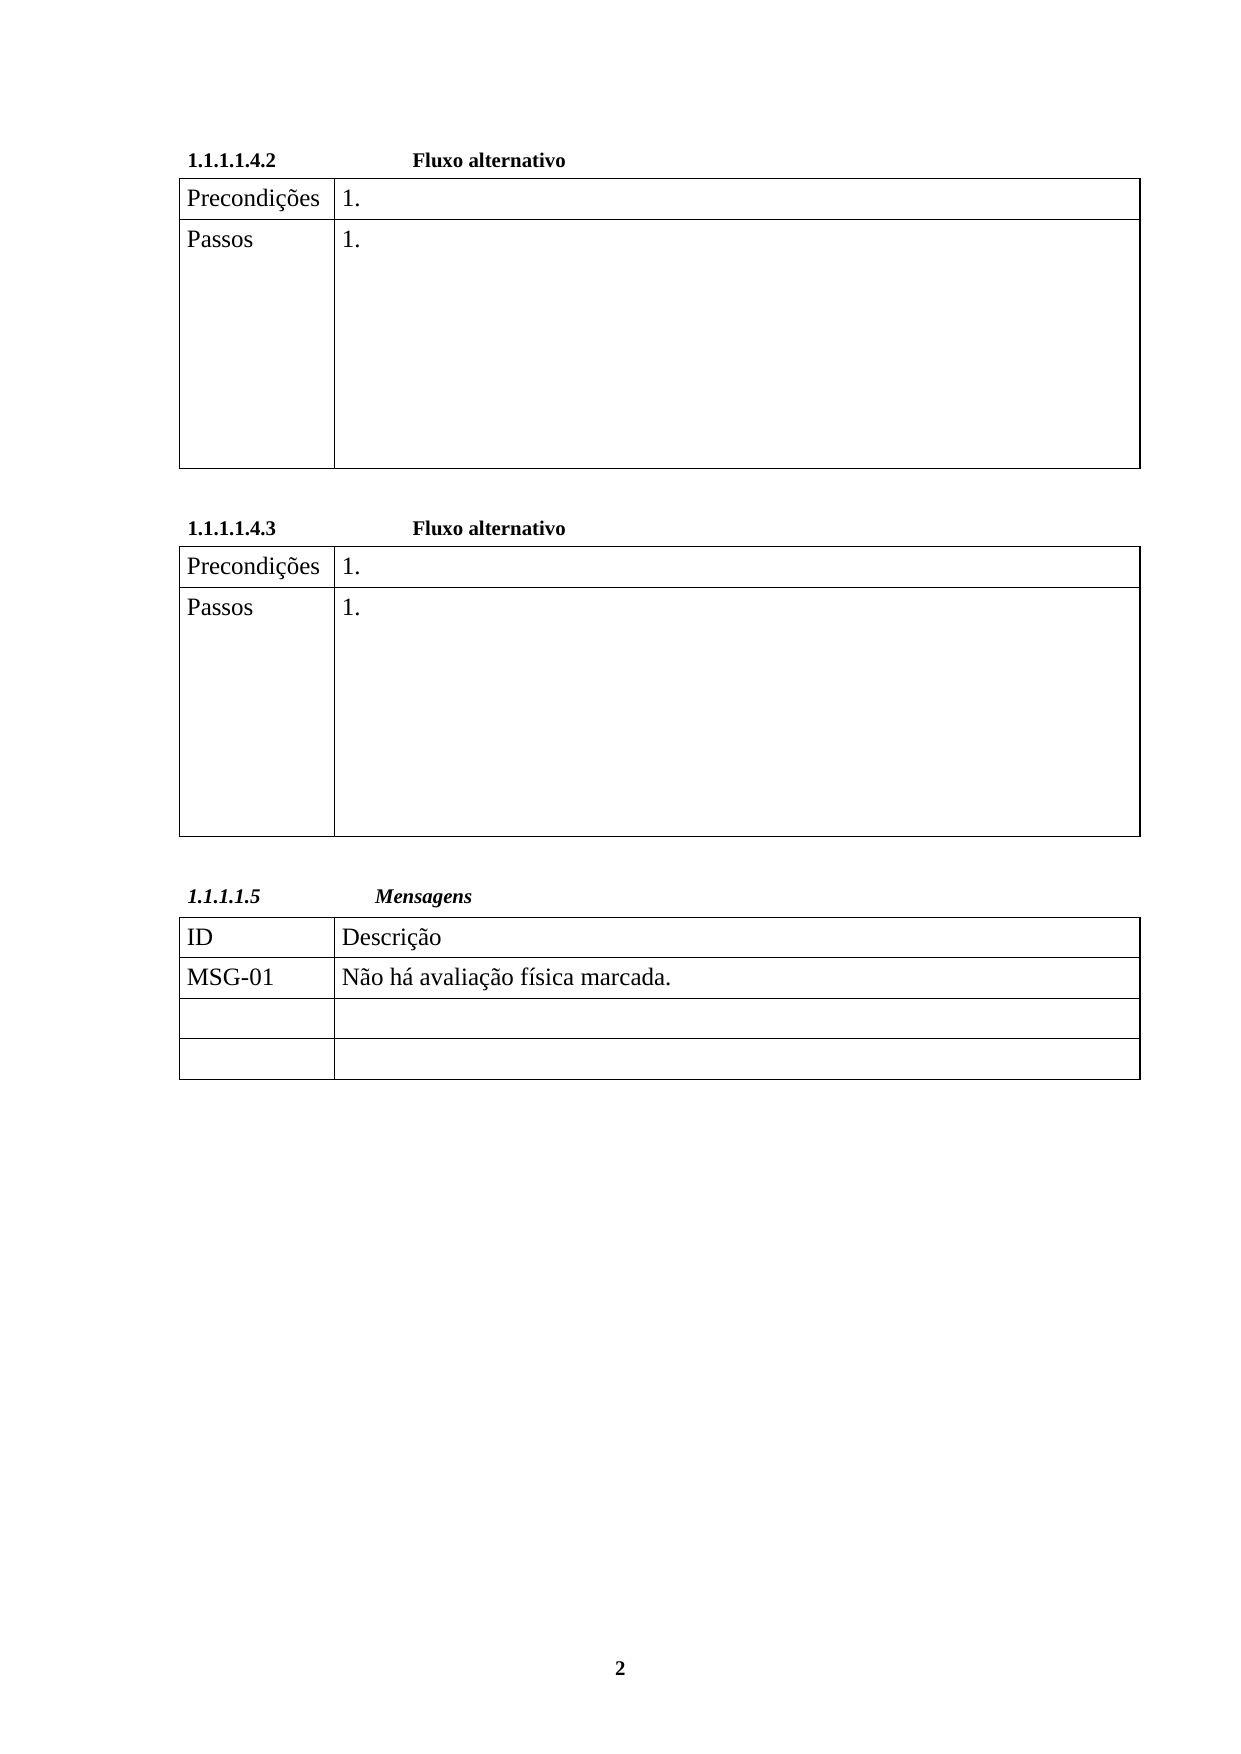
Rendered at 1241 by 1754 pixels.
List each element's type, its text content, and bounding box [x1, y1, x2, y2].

subtitle Mensagens [187, 884, 1053, 908]
table_header ID [180, 918, 334, 957]
table_cell [335, 220, 1139, 468]
table_cell [335, 999, 1139, 1038]
table_cell [180, 999, 334, 1038]
table_cell MSG-01 [180, 958, 334, 998]
subtitle Fluxo alternativo [187, 516, 1053, 540]
table_header Descrição [335, 918, 1139, 957]
table_cell [335, 588, 1139, 836]
table_header [335, 179, 1139, 218]
table_header [335, 547, 1139, 587]
table_header Precondições [180, 179, 334, 218]
table_header Precondições [180, 547, 334, 587]
table_cell [335, 1039, 1139, 1079]
table_cell Passos [180, 588, 334, 836]
table_cell Passos [180, 220, 334, 468]
subtitle Fluxo alternativo [187, 148, 1053, 172]
table_cell Não há avaliação física marcada. [335, 958, 1139, 998]
table_cell [180, 1039, 334, 1079]
